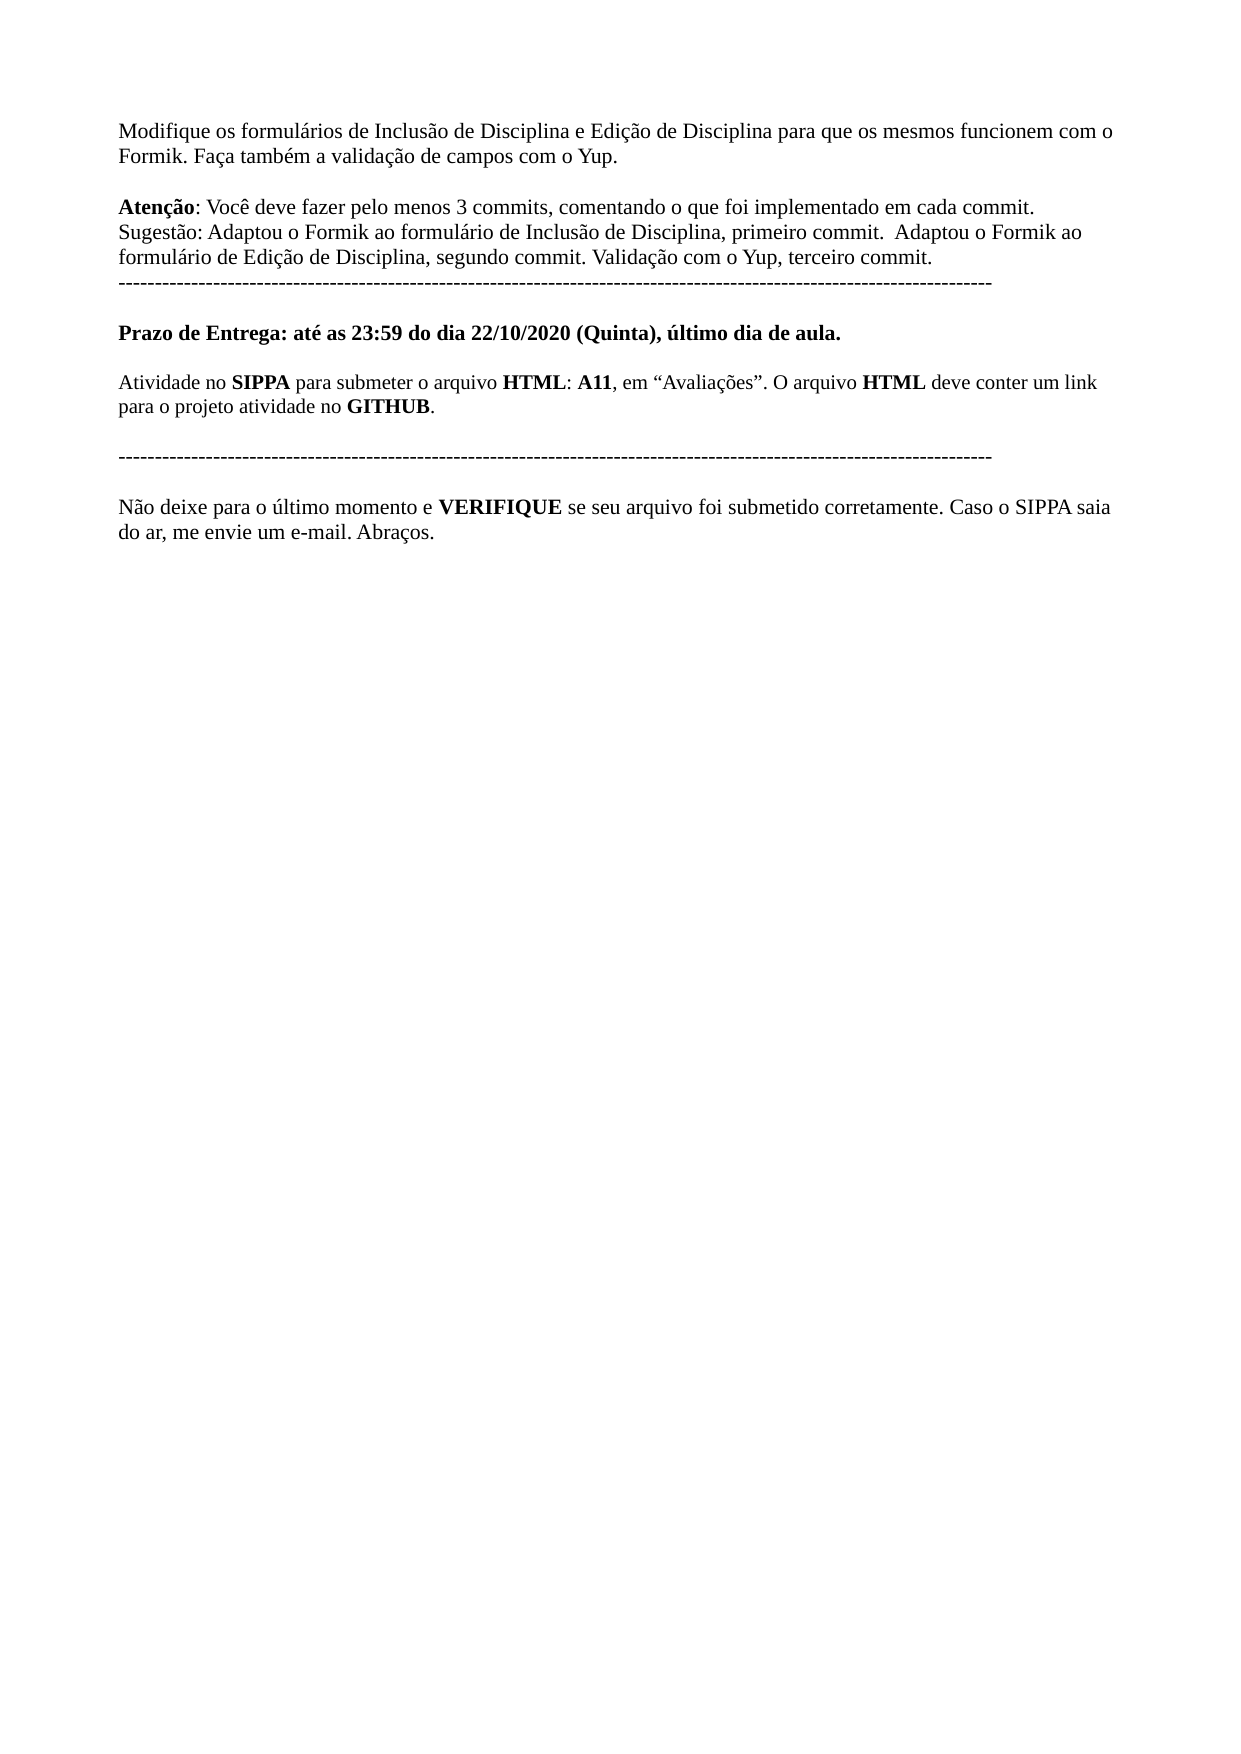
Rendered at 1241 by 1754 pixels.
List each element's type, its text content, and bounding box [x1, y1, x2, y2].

text ------------------------------------------------------------------------------------------------------------------------ [118, 443, 1122, 469]
text Prazo de Entrega: até as 23:59 do dia 22/10/2020 (Quinta), último dia de aula. [118, 320, 1122, 345]
text Atenção: Você deve fazer pelo menos 3 commits, comentando o que foi implementado em cada commit. Sugestão: Adaptou o Formik ao formulário de Inclusão de Disciplina, primeiro commit. Adaptou o Formik ao formulário de Edição de Disciplina, segundo commit. Validação com o Yup, terceiro commit. [118, 194, 1122, 269]
text Atividade no SIPPA para submeter o arquivo HTML: A11, em “Avaliações”. O arquivo HTML deve conter um link para o projeto atividade no GITHUB. [118, 370, 1122, 418]
text ------------------------------------------------------------------------------------------------------------------------ [118, 269, 1122, 294]
text Não deixe para o último momento e VERIFIQUE se seu arquivo foi submetido corretamente. Caso o SIPPA saia do ar, me envie um e-mail. Abraços. [118, 494, 1122, 544]
text Modifique os formulários de Inclusão de Disciplina e Edição de Disciplina para que os mesmos funcionem com o Formik. Faça também a validação de campos com o Yup. [118, 118, 1122, 168]
